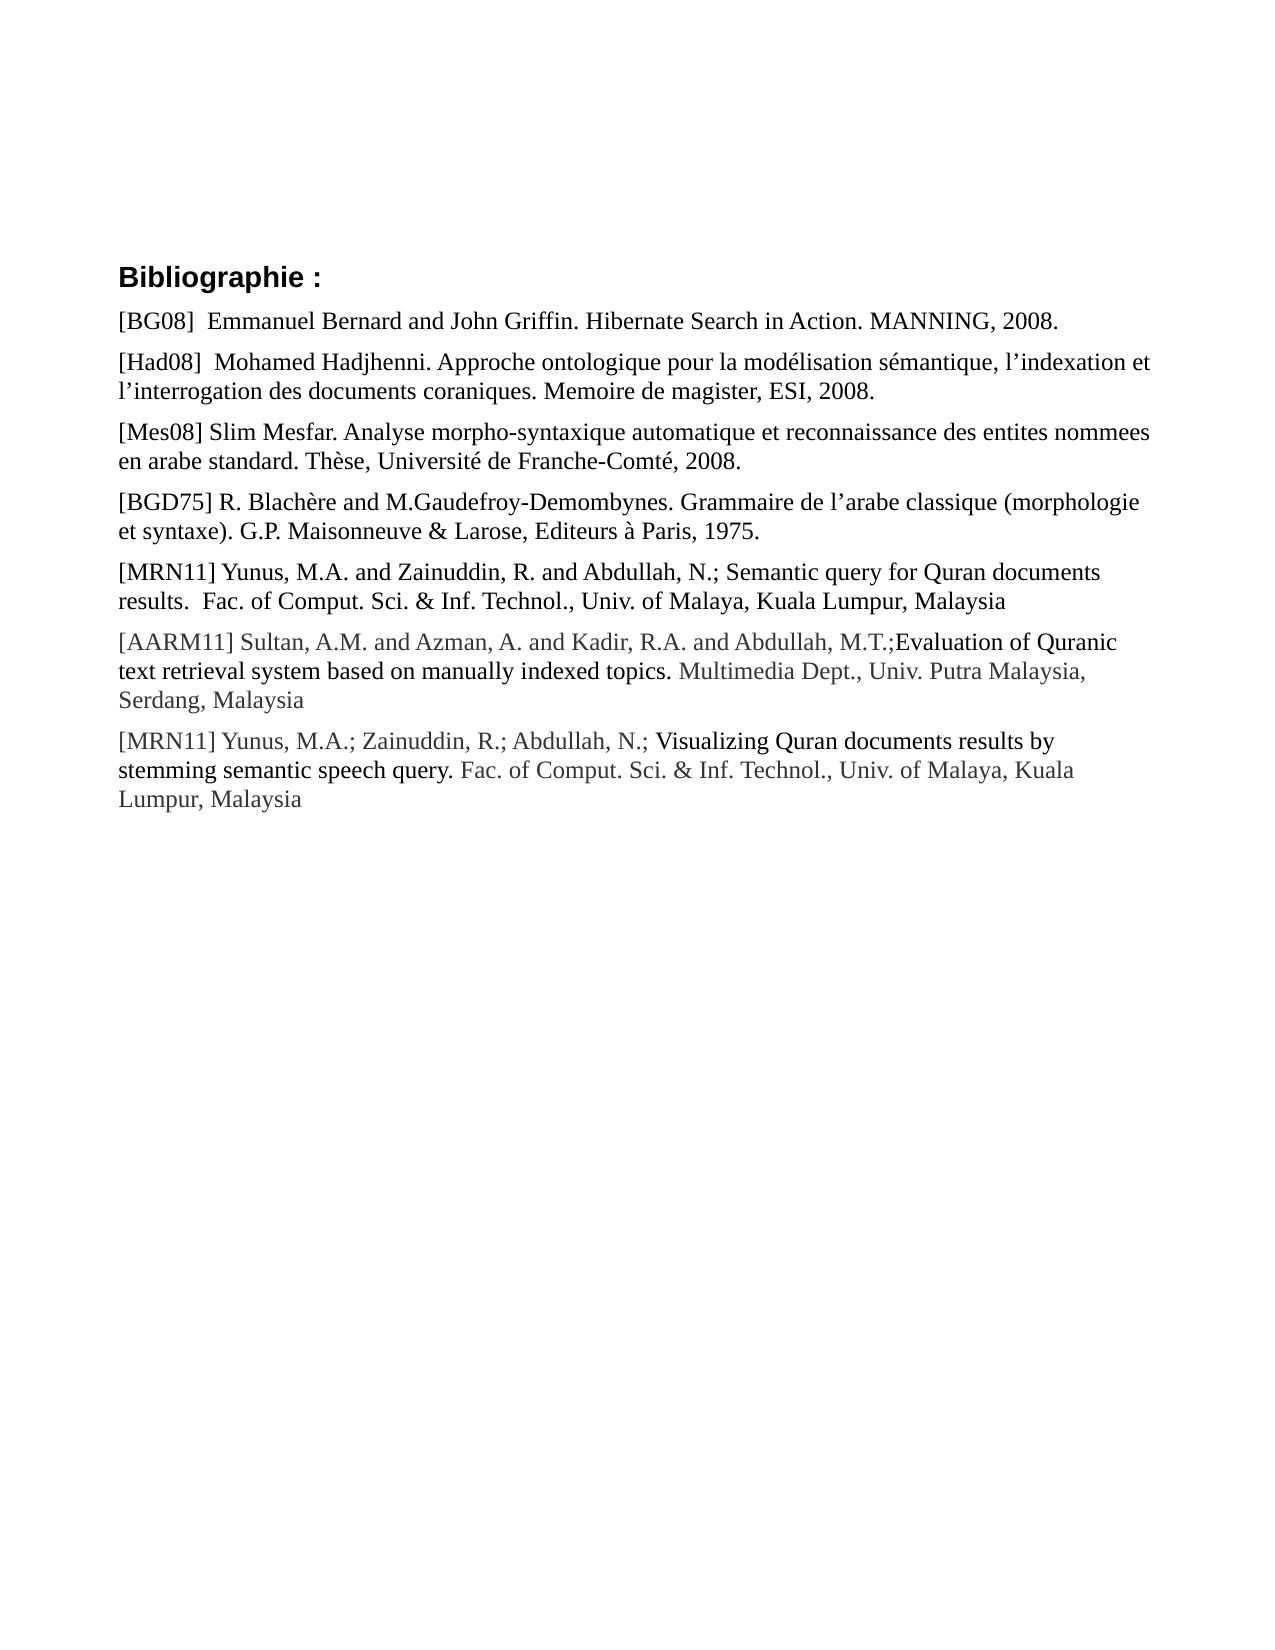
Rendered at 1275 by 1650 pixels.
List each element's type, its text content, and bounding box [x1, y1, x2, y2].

text [Had08] Mohamed Hadjhenni. Approche ontologique pour la modélisation sémantique, l’indexation et l’interrogation des documents coraniques. Memoire de magister, ESI, 2008. [118, 347, 1157, 405]
text [MRN11] Yunus, M.A. and Zainuddin, R. and Abdullah, N.; Semantic query for Quran documents results. Fac. of Comput. Sci. & Inf. Technol., Univ. of Malaya, Kuala Lumpur, Malaysia [118, 557, 1157, 615]
text [MRN11] Yunus, M.A.; Zainuddin, R.; Abdullah, N.; Visualizing Quran documents results by stemming semantic speech query. Fac. of Comput. Sci. & Inf. Technol., Univ. of Malaya, Kuala Lumpur, Malaysia [118, 726, 1157, 812]
text [BG08] Emmanuel Bernard and John Griffin. Hibernate Search in Action. MANNING, 2008. [118, 306, 1157, 335]
subtitle Bibliographie : [118, 260, 1157, 294]
text [BGD75] R. Blachère and M.Gaudefroy-Demombynes. Grammaire de l’arabe classique (morphologie et syntaxe). G.P. Maisonneuve & Larose, Editeurs à Paris, 1975. [118, 487, 1157, 545]
text [Mes08] Slim Mesfar. Analyse morpho-syntaxique automatique et reconnaissance des entites nommees en arabe standard. Thèse, Université de Franche-Comté, 2008. [118, 417, 1157, 475]
text [AARM11] Sultan, A.M. and Azman, A. and Kadir, R.A. and Abdullah, M.T.;Evaluation of Quranic text retrieval system based on manually indexed topics. Multimedia Dept., Univ. Putra Malaysia, Serdang, Malaysia [118, 627, 1157, 714]
